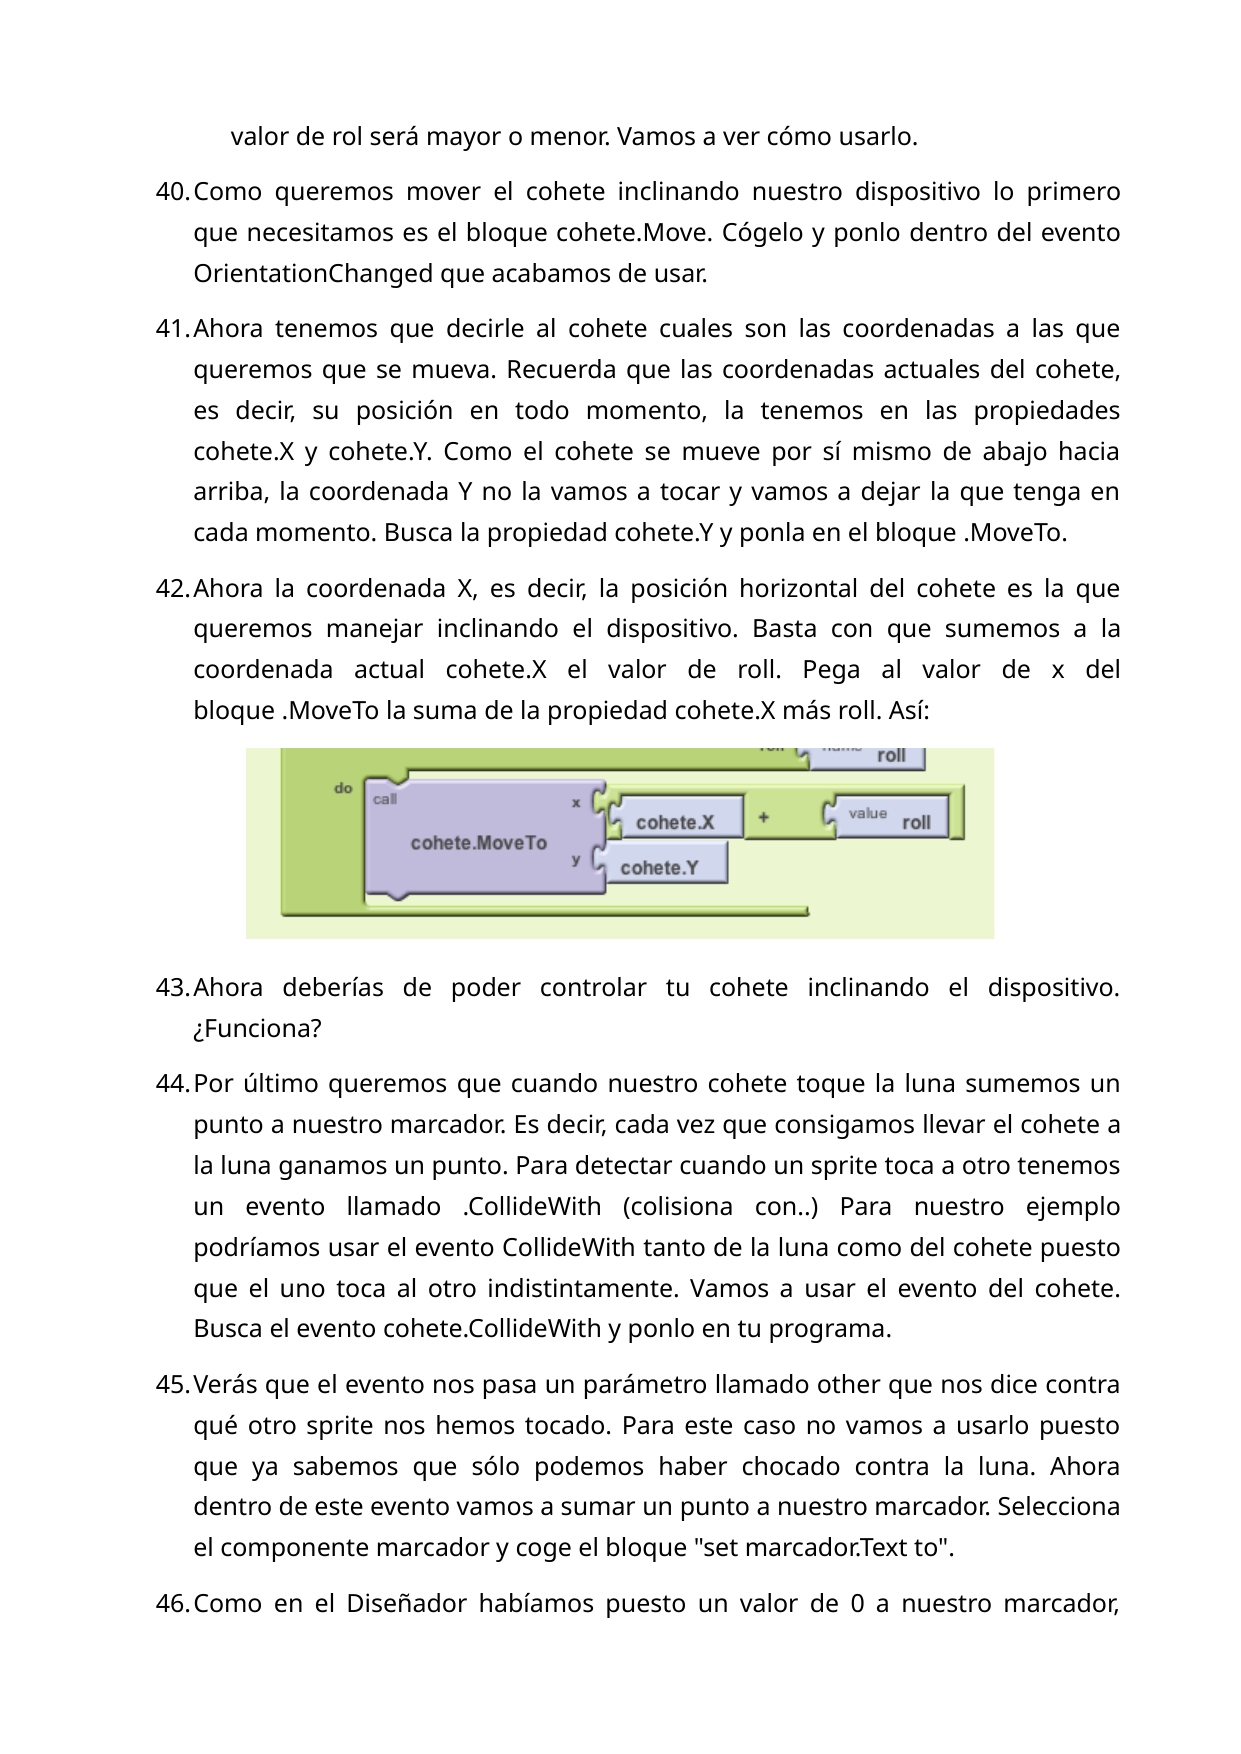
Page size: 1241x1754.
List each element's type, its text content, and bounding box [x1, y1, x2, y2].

list Verás que el evento nos pasa un parámetro llamado other que nos dice contra qué otro sprite nos hemos tocado. Para este caso no vamos a usarlo puesto que ya sabemos que sólo podemos haber chocado contra la luna. Ahora dentro de este evento vamos a sumar un punto a nuestro marcador. Selecciona el componente marcador y coge el bloque "set marcador.Text to". [156, 1366, 1122, 1564]
list Ahora tenemos que decirle al cohete cuales son las coordenadas a las que queremos que se mueva. Recuerda que las coordenadas actuales del cohete, es decir, su posición en todo momento, la tenemos en las propiedades cohete.X y cohete.Y. Como el cohete se mueve por sí mismo de abajo hacia arriba, la coordenada Y no la vamos a tocar y vamos a dejar la que tenga en cada momento. Busca la propiedad cohete.Y y ponla en el bloque .MoveTo. [156, 311, 1122, 549]
list Como en el Diseñador habíamos puesto un valor de 0 a nuestro marcador, [156, 1585, 1122, 1619]
list Ahora deberías de poder controlar tu cohete inclinando el dispositivo. ¿Funciona? [156, 970, 1122, 1045]
list Como queremos mover el cohete inclinando nuestro dispositivo lo primero que necesitamos es el bloque cohete.Move. Cógelo y ponlo dentro del evento OrientationChanged que acabamos de usar. [156, 173, 1122, 289]
list valor de rol será mayor o menor. Vamos a ver cómo usarlo. [193, 118, 1122, 152]
list Por último queremos que cuando nuestro cohete toque la luna sumemos un punto a nuestro marcador. Es decir, cada vez que consigamos llevar el cohete a la luna ganamos un punto. Para detectar cuando un sprite toca a otro tenemos un evento llamado .CollideWith (colisiona con..) Para nuestro ejemplo podríamos usar el evento CollideWith tanto de la luna como del cohete puesto que el uno toca al otro indistintamente. Vamos a usar el evento del cohete. Busca el evento cohete.CollideWith y ponlo en tu programa. [156, 1066, 1122, 1345]
list Ahora la coordenada X, es decir, la posición horizontal del cohete es la que queremos manejar inclinando el dispositivo. Basta con que sumemos a la coordenada actual cohete.X el valor de roll. Pega al valor de x del bloque .MoveTo la suma de la propiedad cohete.X más roll. Así: [156, 570, 1122, 727]
picture [246, 748, 995, 939]
